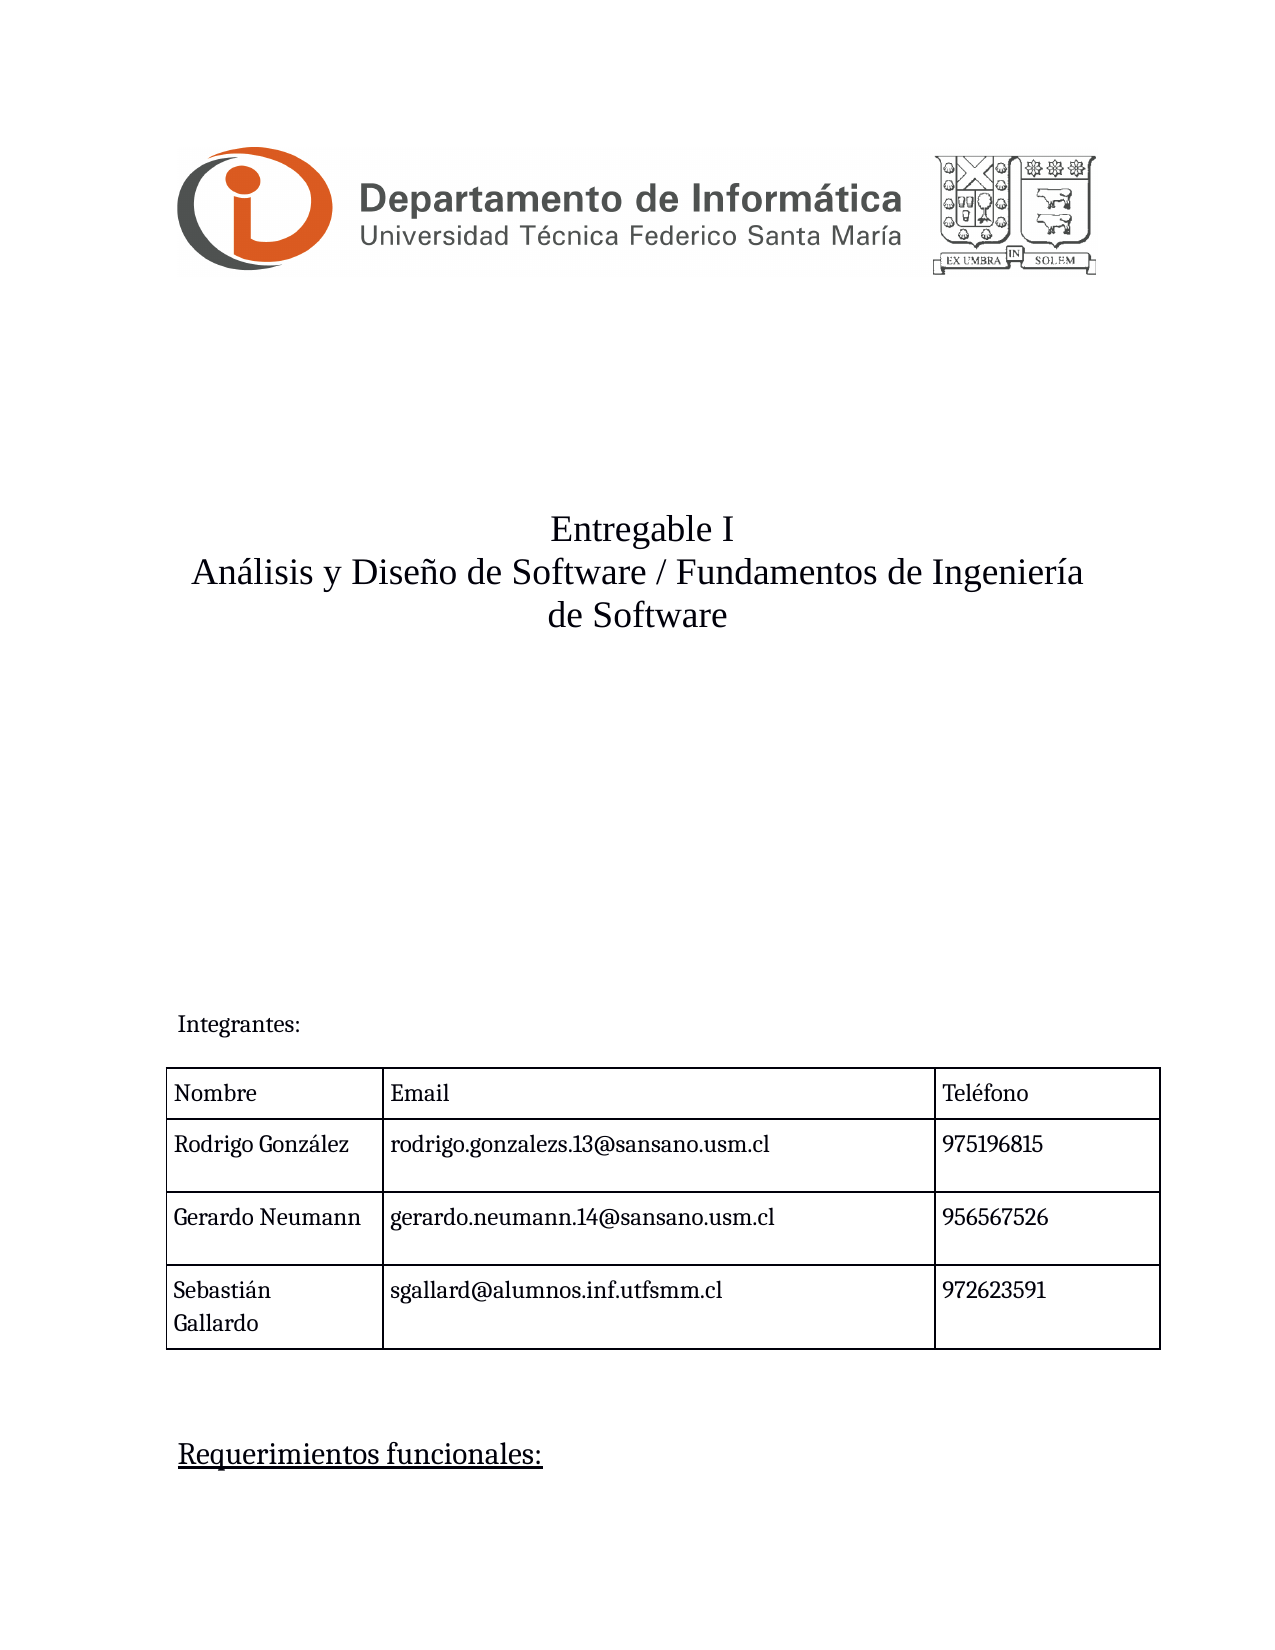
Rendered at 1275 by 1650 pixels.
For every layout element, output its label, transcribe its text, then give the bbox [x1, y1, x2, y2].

table_header Nombre [167, 1069, 382, 1118]
table_cell Gerardo Neumann [167, 1193, 382, 1264]
table_cell rodrigo.gonzalezs.13@sansano.usm.cl [384, 1120, 934, 1191]
text Requerimientos funcionales: [177, 1436, 1098, 1472]
table_cell 975196815 [936, 1120, 1159, 1191]
table_cell 972623591 [936, 1266, 1159, 1348]
table_cell sgallard@alumnos.inf.utfsmm.cl [384, 1266, 934, 1348]
text Integrantes: [177, 1010, 1098, 1038]
table_header Email [384, 1069, 934, 1118]
table_cell gerardo.neumann.14@sansano.usm.cl [384, 1193, 934, 1264]
table_cell Sebastián Gallardo [167, 1266, 382, 1348]
table_cell 956567526 [936, 1193, 1159, 1264]
table_header Teléfono [936, 1069, 1159, 1118]
text Entregable I Análisis y Diseño de Software / Fundamentos de Ingeniería de Software [177, 507, 1098, 636]
table_cell Rodrigo González [167, 1120, 382, 1191]
picture [177, 147, 1098, 277]
